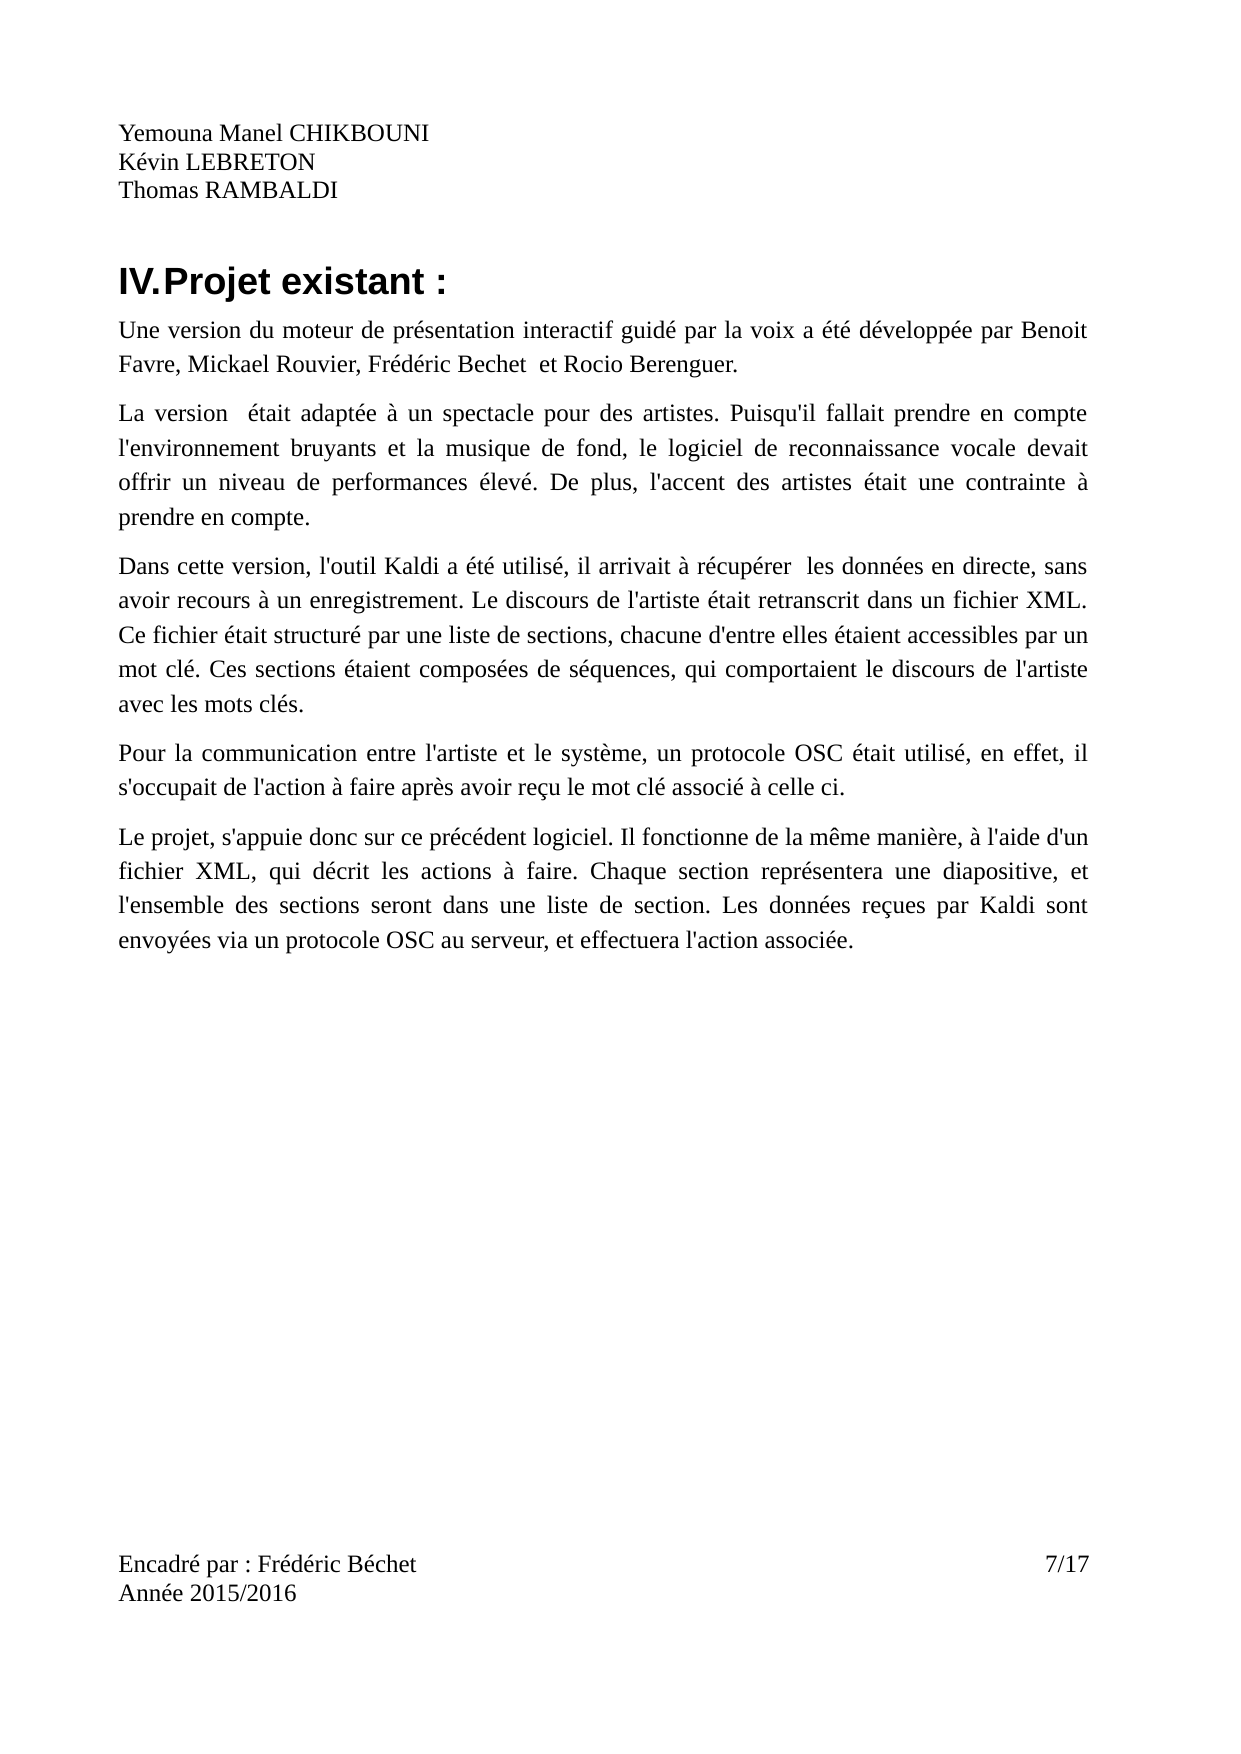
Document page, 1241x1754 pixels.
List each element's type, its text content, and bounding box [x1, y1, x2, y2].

text Une version du moteur de présentation interactif guidé par la voix a été développée par Benoit Favre, Mickael Rouvier, Frédéric Bechet et Rocio Berenguer. [118, 315, 1089, 378]
text La version était adaptée à un spectacle pour des artistes. Puisqu'il fallait prendre en compte l'environnement bruyants et la musique de fond, le logiciel de reconnaissance vocale devait offrir un niveau de performances élevé. De plus, l'accent des artistes était une contrainte à prendre en compte. [118, 398, 1089, 531]
text Dans cette version, l'outil Kaldi a été utilisé, il arrivait à récupérer les données en directe, sans avoir recours à un enregistrement. Le discours de l'artiste était retranscrit dans un fichier XML. Ce fichier était structuré par une liste de sections, chacune d'entre elles étaient accessibles par un mot clé. Ces sections étaient composées de séquences, qui comportaient le discours de l'artiste avec les mots clés. [118, 551, 1089, 718]
text Pour la communication entre l'artiste et le système, un protocole OSC était utilisé, en effet, il s'occupait de l'action à faire après avoir reçu le mot clé associé à celle ci. [118, 738, 1089, 801]
text Le projet, s'appuie donc sur ce précédent logiciel. Il fonctionne de la même manière, à l'aide d'un fichier XML, qui décrit les actions à faire. Chaque section représentera une diapositive, et l'ensemble des sections seront dans une liste de section. Les données reçues par Kaldi sont envoyées via un protocole OSC au serveur, et effectuera l'action associée. [118, 822, 1089, 954]
subtitle Projet existant : [118, 259, 1089, 302]
